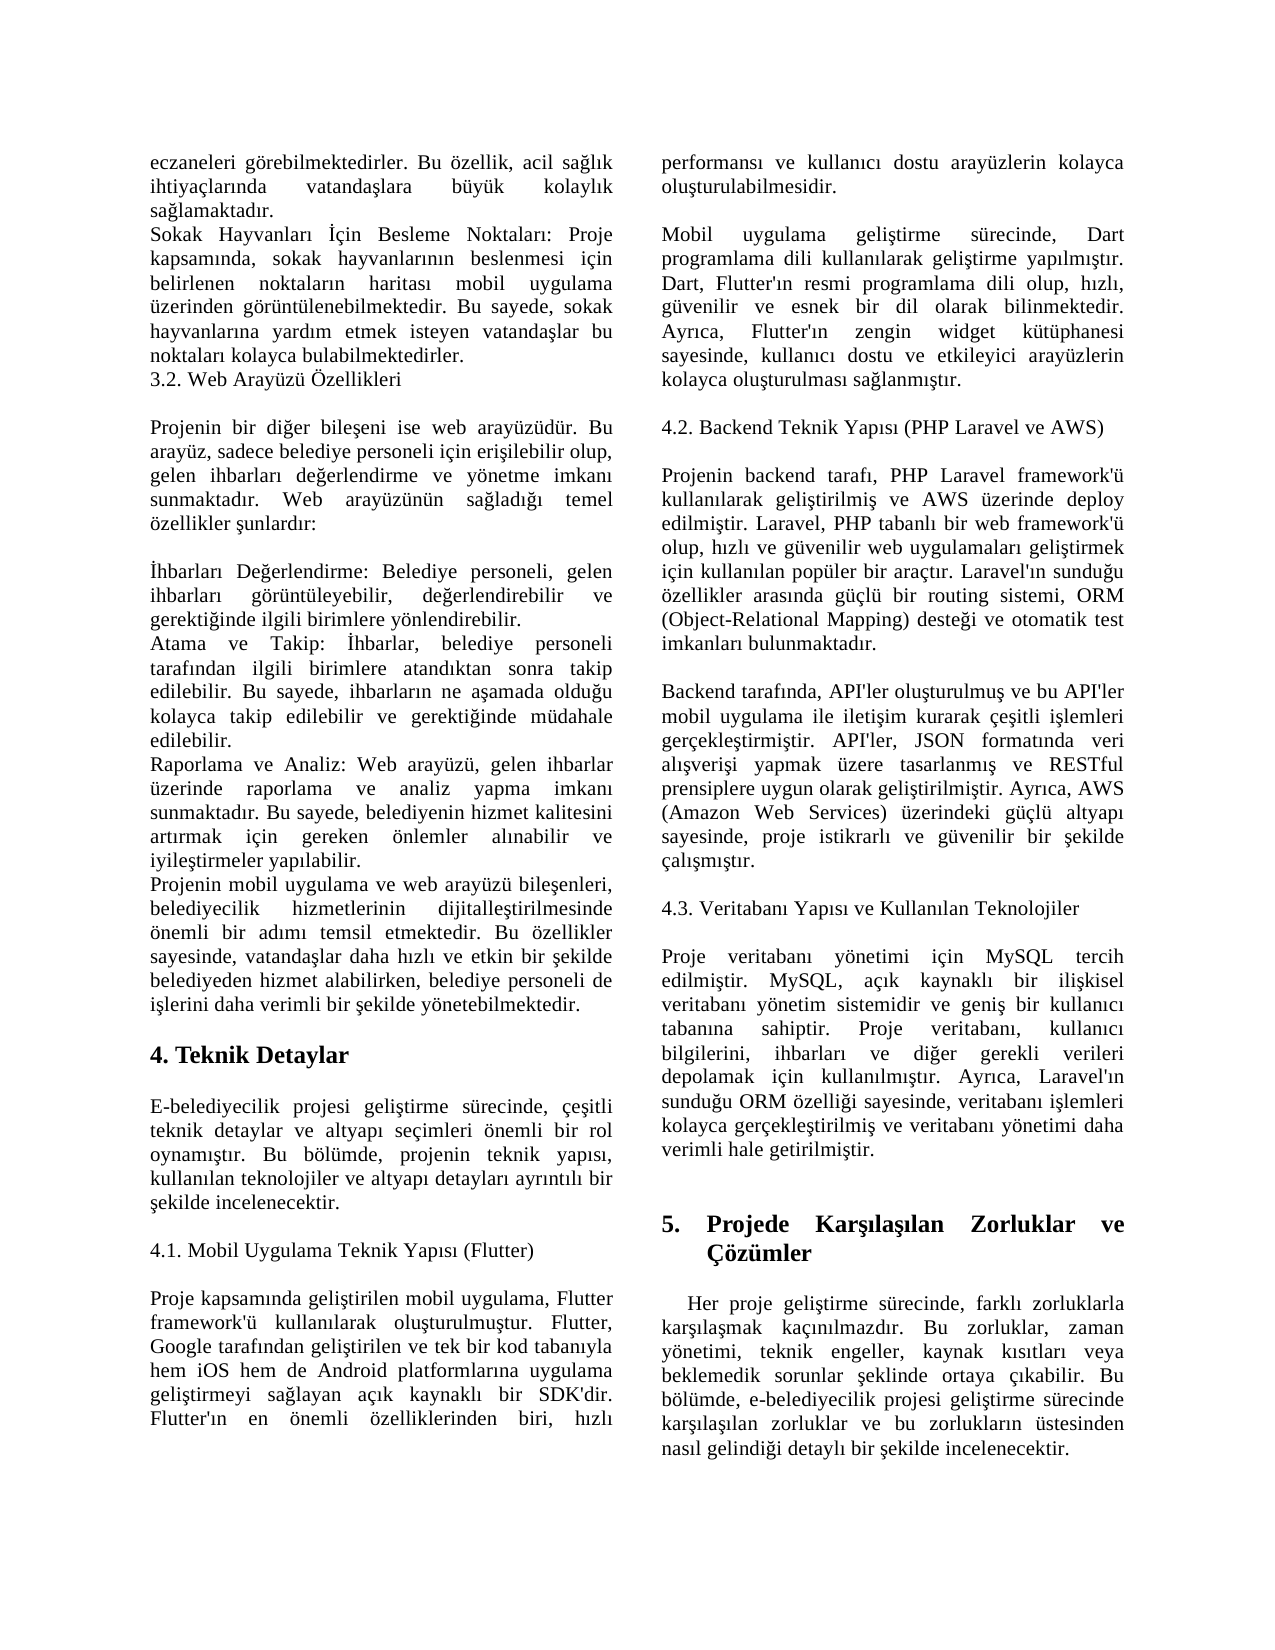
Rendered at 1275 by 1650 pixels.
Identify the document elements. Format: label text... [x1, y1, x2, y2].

text Atama ve Takip: İhbarlar, belediye personeli tarafından ilgili birimlere atandıktan sonra takip edilebilir. Bu sayede, ihbarların ne aşamada olduğu kolayca takip edilebilir ve gerektiğinde müdahale edilebilir. [150, 631, 613, 752]
text İhbarları Değerlendirme: Belediye personeli, gelen ihbarları görüntüleyebilir, değerlendirebilir ve gerektiğinde ilgili birimlere yönlendirebilir. [150, 559, 613, 631]
subtitle 4. Teknik Detaylar [150, 1040, 613, 1069]
text Raporlama ve Analiz: Web arayüzü, gelen ihbarlar üzerinde raporlama ve analiz yapma imkanı sunmaktadır. Bu sayede, belediyenin hizmet kalitesini artırmak için gereken önlemler alınabilir ve iyileştirmeler yapılabilir. [150, 752, 613, 872]
text 4.3. Veritabanı Yapısı ve Kullanılan Teknolojiler [661, 896, 1125, 920]
text Proje veritabanı yönetimi için MySQL tercih edilmiştir. MySQL, açık kaynaklı bir ilişkisel veritabanı yönetim sistemidir ve geniş bir kullanıcı tabanına sahiptir. Proje veritabanı, kullanıcı bilgilerini, ihbarları ve diğer gerekli verileri depolamak için kullanılmıştır. Ayrıca, Laravel'ın sunduğu ORM özelliği sayesinde, veritabanı işlemleri kolayca gerçekleştirilmiş ve veritabanı yönetimi daha verimli hale getirilmiştir. [661, 944, 1125, 1161]
text Backend tarafında, API'ler oluşturulmuş ve bu API'ler mobil uygulama ile iletişim kurarak çeşitli işlemleri gerçekleştirmiştir. API'ler, JSON formatında veri alışverişi yapmak üzere tasarlanmış ve RESTful prensiplere uygun olarak geliştirilmiştir. Ayrıca, AWS (Amazon Web Services) üzerindeki güçlü altyapı sayesinde, proje istikrarlı ve güvenilir bir şekilde çalışmıştır. [661, 679, 1125, 872]
text 4.1. Mobil Uygulama Teknik Yapısı (Flutter) [150, 1238, 613, 1262]
text performansı ve kullanıcı dostu arayüzlerin kolayca oluşturulabilmesidir. [661, 150, 1125, 198]
text 4.2. Backend Teknik Yapısı (PHP Laravel ve AWS) [661, 415, 1125, 439]
text Projenin bir diğer bileşeni ise web arayüzüdür. Bu arayüz, sadece belediye personeli için erişilebilir olup, gelen ihbarları değerlendirme ve yönetme imkanı sunmaktadır. Web arayüzünün sağladığı temel özellikler şunlardır: [150, 415, 613, 535]
subtitle 5. Projede Karşılaşılan Zorluklar ve Çözümler [661, 1209, 1125, 1267]
text Projenin mobil uygulama ve web arayüzü bileşenleri, belediyecilik hizmetlerinin dijitalleştirilmesinde önemli bir adımı temsil etmektedir. Bu özellikler sayesinde, vatandaşlar daha hızlı ve etkin bir şekilde belediyeden hizmet alabilirken, belediye personeli de işlerini daha verimli bir şekilde yönetebilmektedir. [150, 872, 613, 1016]
text 3.2. Web Arayüzü Özellikleri [150, 367, 613, 391]
text Projenin backend tarafı, PHP Laravel framework'ü kullanılarak geliştirilmiş ve AWS üzerinde deploy edilmiştir. Laravel, PHP tabanlı bir web framework'ü olup, hızlı ve güvenilir web uygulamaları geliştirmek için kullanılan popüler bir araçtır. Laravel'ın sunduğu özellikler arasında güçlü bir routing sistemi, ORM (Object-Relational Mapping) desteği ve otomatik test imkanları bulunmaktadır. [661, 463, 1125, 655]
text Mobil uygulama geliştirme sürecinde, Dart programlama dili kullanılarak geliştirme yapılmıştır. Dart, Flutter'ın resmi programlama dili olup, hızlı, güvenilir ve esnek bir dil olarak bilinmektedir. Ayrıca, Flutter'ın zengin widget kütüphanesi sayesinde, kullanıcı dostu ve etkileyici arayüzlerin kolayca oluşturulması sağlanmıştır. [661, 222, 1125, 391]
text Her proje geliştirme sürecinde, farklı zorluklarla karşılaşmak kaçınılmazdır. Bu zorluklar, zaman yönetimi, teknik engeller, kaynak kısıtları veya beklemedik sorunlar şeklinde ortaya çıkabilir. Bu bölümde, e-belediyecilik projesi geliştirme sürecinde karşılaşılan zorluklar ve bu zorlukların üstesinden nasıl gelindiği detaylı bir şekilde incelenecektir. [661, 1291, 1125, 1459]
text E-belediyecilik projesi geliştirme sürecinde, çeşitli teknik detaylar ve altyapı seçimleri önemli bir rol oynamıştır. Bu bölümde, projenin teknik yapısı, kullanılan teknolojiler ve altyapı detayları ayrıntılı bir şekilde incelenecektir. [150, 1093, 613, 1214]
text Sokak Hayvanları İçin Besleme Noktaları: Proje kapsamında, sokak hayvanlarının beslenmesi için belirlenen noktaların haritası mobil uygulama üzerinden görüntülenebilmektedir. Bu sayede, sokak hayvanlarına yardım etmek isteyen vatandaşlar bu noktaları kolayca bulabilmektedirler. [150, 222, 613, 367]
text Proje kapsamında geliştirilen mobil uygulama, Flutter framework'ü kullanılarak oluşturulmuştur. Flutter, Google tarafından geliştirilen ve tek bir kod tabanıyla hem iOS hem de Android platformlarına uygulama geliştirmeyi sağlayan açık kaynaklı bir SDK'dir. Flutter'ın en önemli özelliklerinden biri, hızlı [150, 1286, 613, 1430]
text eczaneleri görebilmektedirler. Bu özellik, acil sağlık ihtiyaçlarında vatandaşlara büyük kolaylık sağlamaktadır. [150, 150, 613, 222]
